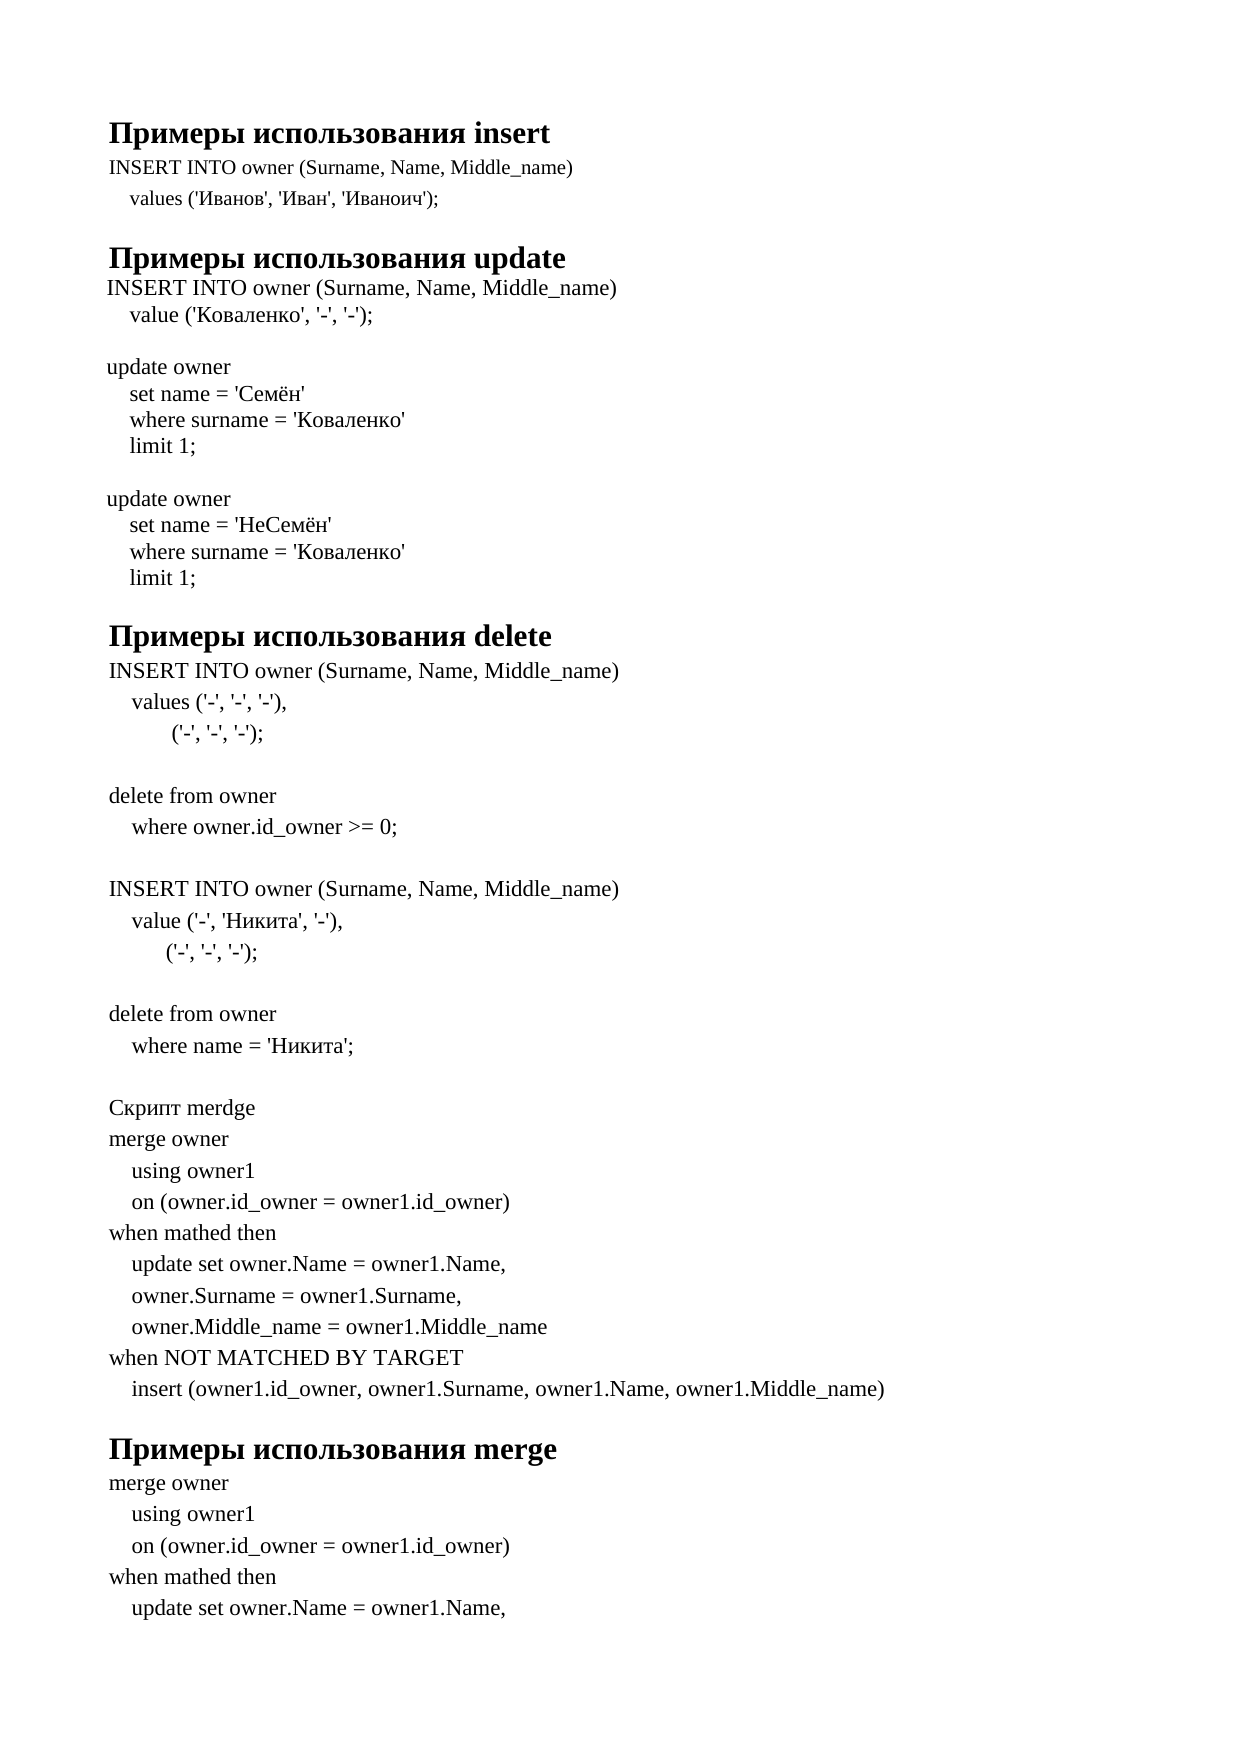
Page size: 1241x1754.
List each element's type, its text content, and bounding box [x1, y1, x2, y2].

text update owner [106, 353, 1134, 380]
text INSERT INTO owner (Surname, Name, Middle_name) [106, 274, 1134, 301]
text Скрипт merdge [108, 1091, 1134, 1122]
text where name = 'Никита'; [108, 1028, 1134, 1059]
text update owner [106, 485, 1134, 512]
text Примеры использования insert [108, 118, 1134, 149]
text where surname = 'Коваленко' [106, 406, 1134, 432]
text using owner1 [108, 1153, 1134, 1184]
text merge owner [108, 1466, 1134, 1497]
text set name = 'Семён' [106, 380, 1134, 406]
text update set owner.Name = owner1.Name, [108, 1591, 1134, 1622]
text limit 1; [106, 432, 1134, 459]
text when mathed then [108, 1559, 1134, 1591]
text Примеры использования update [108, 243, 1134, 274]
text owner.Middle_name = owner1.Middle_name [108, 1309, 1134, 1341]
text limit 1; [106, 564, 1134, 591]
text Примеры использования delete [108, 622, 1134, 653]
text update set owner.Name = owner1.Name, [108, 1247, 1134, 1278]
text INSERT INTO owner (Surname, Name, Middle_name) values ('Иванов', 'Иван', 'Иваноич'); [108, 149, 1134, 212]
text insert (owner1.id_owner, owner1.Surname, owner1.Name, owner1.Middle_name) [108, 1372, 1134, 1403]
text delete from owner [108, 997, 1134, 1028]
text set name = 'НеСемён' [106, 512, 1134, 538]
text merge owner [108, 1122, 1134, 1153]
text on (owner.id_owner = owner1.id_owner) [108, 1528, 1134, 1559]
text ('-', '-', '-'); [108, 934, 1134, 966]
text when mathed then [108, 1216, 1134, 1247]
text Примеры использования merge [108, 1434, 1134, 1466]
text value ('Коваленко', '-', '-'); [106, 301, 1134, 327]
text delete from owner [108, 778, 1134, 809]
text owner.Surname = owner1.Surname, [108, 1278, 1134, 1309]
text when NOT MATCHED BY TARGET [108, 1341, 1134, 1372]
text INSERT INTO owner (Surname, Name, Middle_name) [108, 653, 1134, 684]
text on (owner.id_owner = owner1.id_owner) [108, 1184, 1134, 1216]
text where surname = 'Коваленко' [106, 538, 1134, 564]
text INSERT INTO owner (Surname, Name, Middle_name) [108, 872, 1134, 903]
text values ('-', '-', '-'), [108, 684, 1134, 716]
text where owner.id_owner >= 0; [108, 809, 1134, 841]
text using owner1 [108, 1497, 1134, 1528]
text ('-', '-', '-'); [108, 716, 1134, 747]
text value ('-', 'Никита', '-'), [108, 903, 1134, 934]
